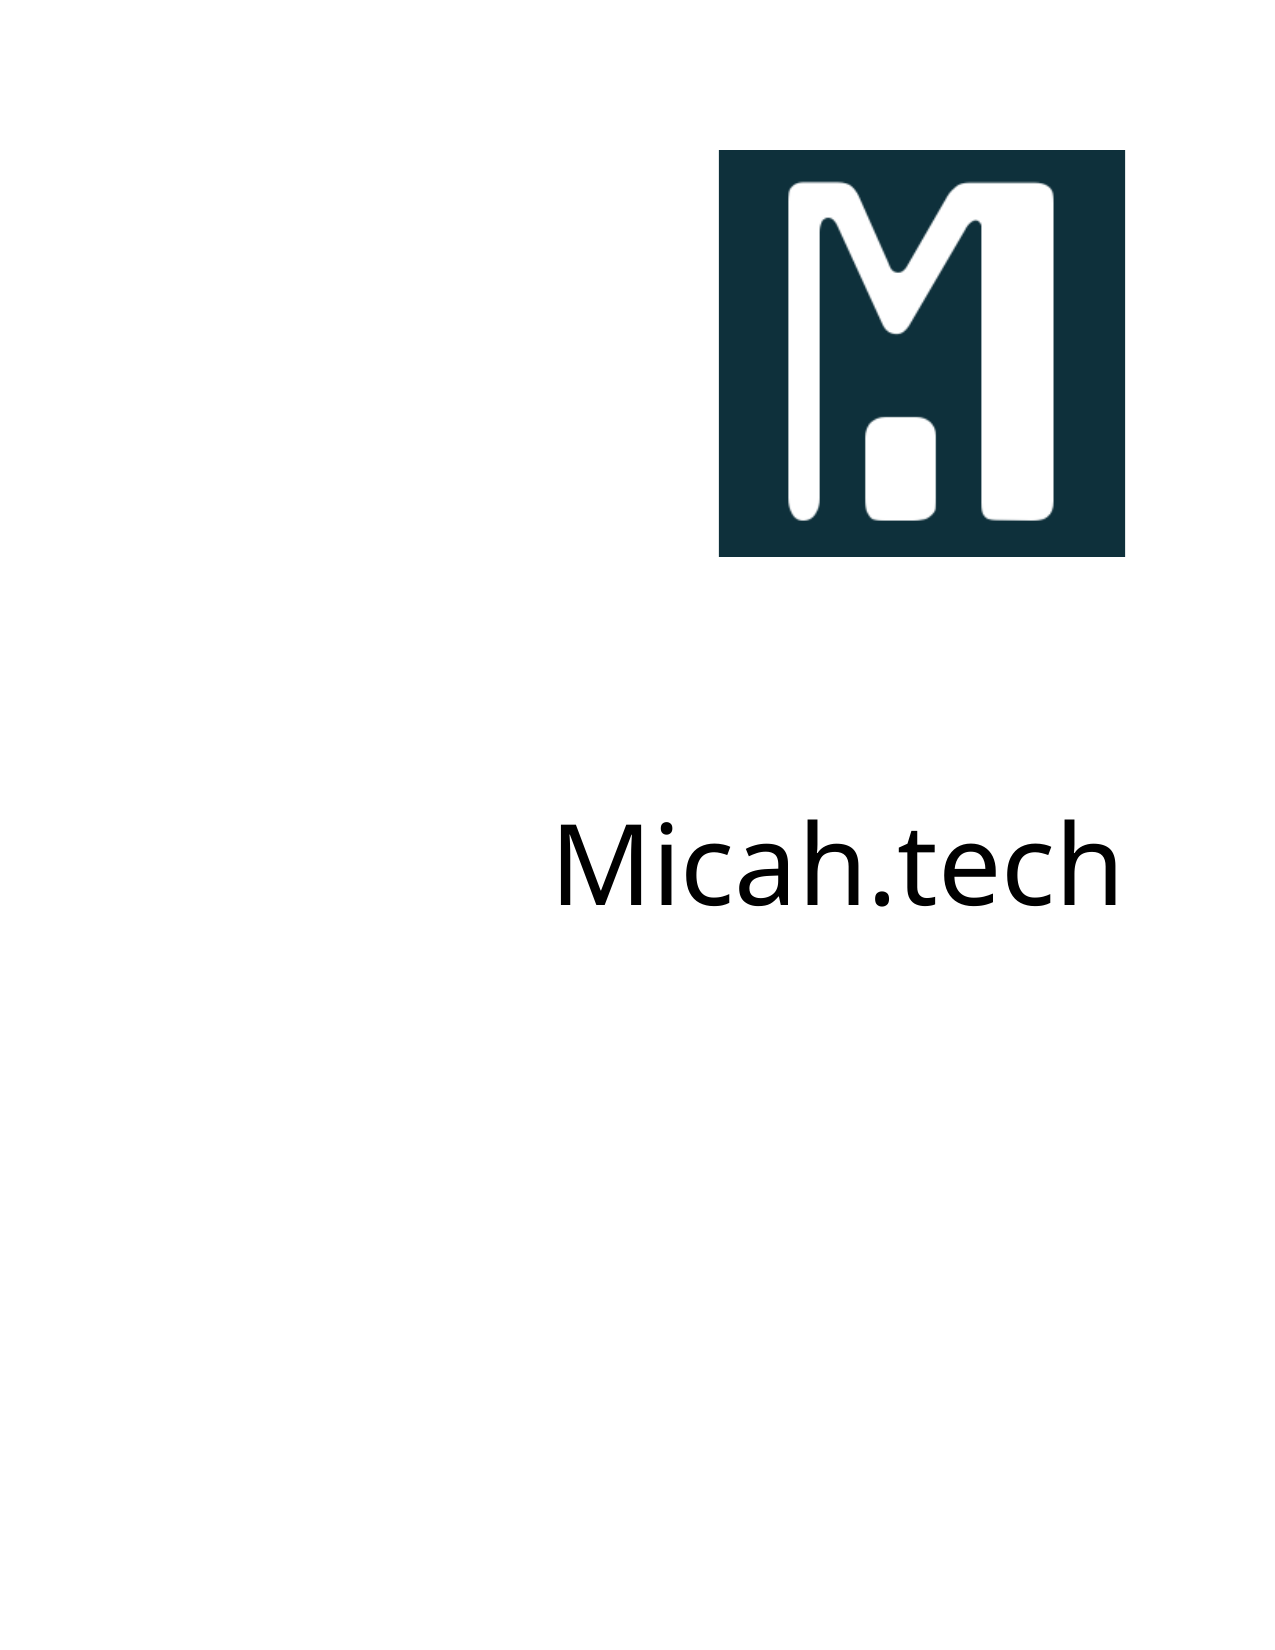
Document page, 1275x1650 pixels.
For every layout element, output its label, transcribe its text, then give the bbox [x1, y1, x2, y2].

picture [718, 150, 1125, 557]
text Micah.tech [150, 785, 1125, 939]
